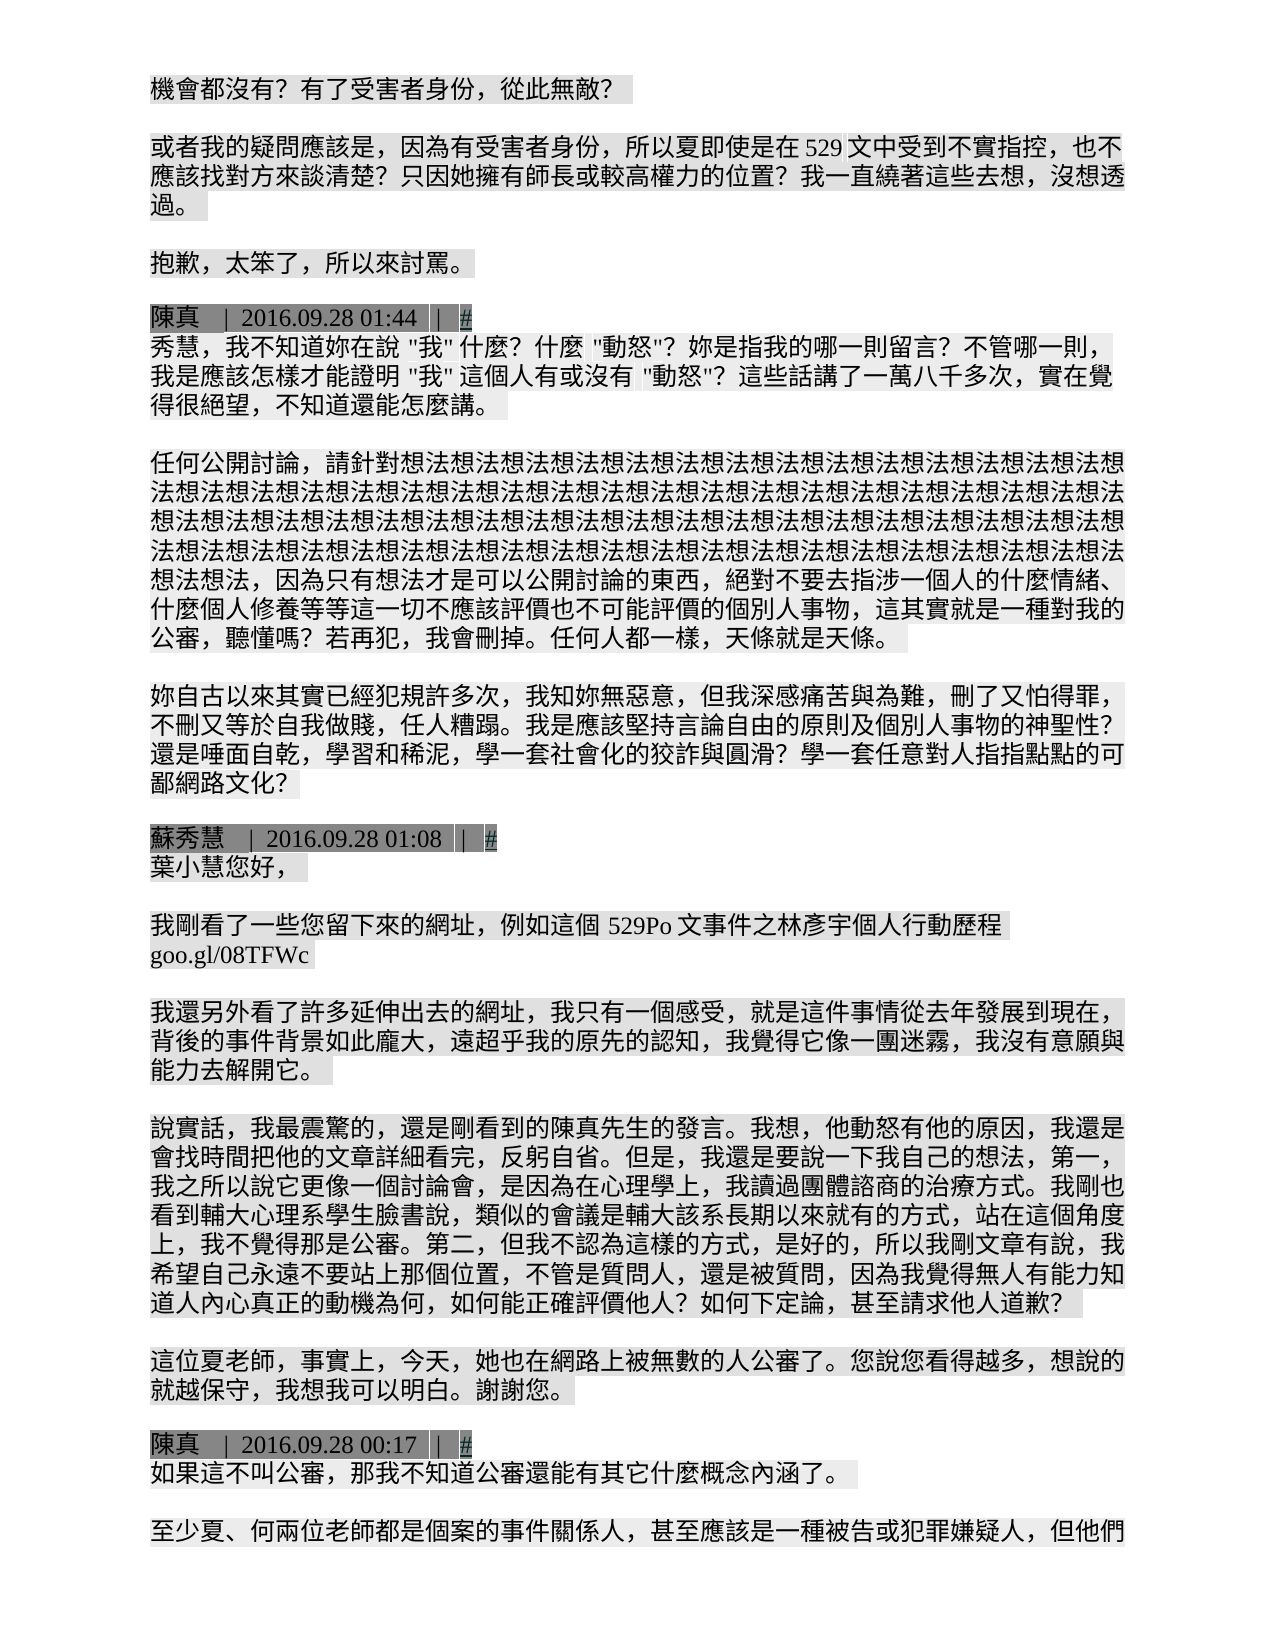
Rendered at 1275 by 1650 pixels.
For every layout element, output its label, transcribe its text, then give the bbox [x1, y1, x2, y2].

text 我坦承對公審意涵不明，應該說我對很多事情或名詞的定義都很不明，常常都是以程度找一個能接受或不能接受的點來區分。 「當我處於某種位置，我就擁有那樣的權力，與旁人形成一種不對等的權力關係。這時候，若真要議論個案，擁有權力的當事者就必須退出。」 輔心事件的關係人也常提起這個概念，從夏到一干人等都提。我對這概念一點都不熟，但可能被洗了一半，中毒頗深所以成病。 夏的發文裡面有一點，一直說6.7討論的是發529文的朱生與巫生，而非性侵事件中的他們。一直說巫生是為529文道歉，而不是以性侵受害人的身份道歉。 我覺得夏要巫生在臉書公開道歉(因為529文是他們公開發表)這件事情非常不該，但又覺得朱生巫生529文實在沒必要公開，因為事情是在一年前發生，這中間他們都沒有再溝通？發出內容在討論會中被釐清，巫生同意要為529文道歉，到這邊我都覺得還好。 我有病，因為我覺得要巫生為公開529文的她道歉是ok的，因為覺得事情不能攪和在一起談，不能因為受害者的身份，就可以提出任何毀滅對方的指控而都被接受，最重要的是都被接受了，後續對夏的攻訐有七成都來自那些指控，實的還能接受，不實的難道連澄清機會都沒有？有了受害者身份，從此無敵？ 或者我的疑問應該是，因為有受害者身份，所以夏即使是在529文中受到不實指控，也不應該找對方來談清楚？只因她擁有師長或較高權力的位置？我一直繞著這些去想，沒想透過。 抱歉，太笨了，所以來討罵。 [150, 75, 1125, 278]
text 秀慧，我不知道妳在說 "我" 什麼？什麼 "動怒"？妳是指我的哪一則留言？不管哪一則，我是應該怎樣才能證明 "我" 這個人有或沒有 "動怒"？這些話講了一萬八千多次，實在覺得很絕望，不知道還能怎麼講。 任何公開討論，請針對想法想法想法想法想法想法想法想法想法想法想法想法想法想法想法想法想法想法想法想法想法想法想法想法想法想法想法想法想法想法想法想法想法想法想法想法想法想法想法想法想法想法想法想法想法想法想法想法想法想法想法想法想法想法想法想法想法想法想法想法想法想法想法想法想法想法想法想法想法想法想法想法想法想法想法，因為只有想法才是可以公開討論的東西，絕對不要去指涉一個人的什麼情緒、什麼個人修養等等這一切不應該評價也不可能評價的個別人事物，這其實就是一種對我的公審，聽懂嗎？若再犯，我會刪掉。任何人都一樣，天條就是天條。 妳自古以來其實已經犯規許多次，我知妳無惡意，但我深感痛苦與為難，刪了又怕得罪，不刪又等於自我做賤，任人糟蹋。我是應該堅持言論自由的原則及個別人事物的神聖性？還是唾面自乾，學習和稀泥，學一套社會化的狡詐與圓滑？學一套任意對人指指點點的可鄙網路文化？ [150, 333, 1125, 799]
text 陳真 | 2016.09.28 00:17 | # [150, 1430, 1125, 1459]
text 如果這不叫公審，那我不知道公審還能有其它什麼概念內涵了。 至少夏、何兩位老師都是個案的事件關係人，甚至應該是一種被告或犯罪嫌疑人，但他們在這樣一場由他們所主導的所謂討論會中，卻彷彿一下又成為客觀的局外人，一下又彷彿是個全知的仲裁者兼教育者，天底下有這種個案討論會嗎？這樣一種針對個案的聚會形式，不折不扣就是公審。 當然，也許有人會說它是一種談判。重點是，談判雙方的權力不但完全不對等，如何可能談而判之？而且，主導談判者卻老娘一氣化三清，一人身兼好幾種身份，理應是被告，一下又像法官，一會兒又像是個客觀的局外人，一下又像什麼諄諄善誘的老師與輔導者，天底下有這樣的談判嗎？這樣的談判會有意義嗎？ 我講這些，只是普通到不能再普通的普通常識，而不是什麼英明睿智的觀察。掌大權者，而且又是進步學界人士，有可能會對權力之一物， "天真單純" 到如此地步嗎？ 我學過速讀，一分鐘可以讀1萬2千個字，所以我大約花不到十分鐘就看完了所謂討論會的內容。其實我根本不用浪費這十分鐘，我就算一個字都不看也能得出 "公審" 的斷言，因為公審與否，關鍵就在於此一所謂討論會之參與者及主導者之身份以及所討論之個案性質上，而絲毫不是在於什麼發言者是否很溫和理性或有沒有禮貌之類，這跟公不公審有啥關係？ 假設，我是說假設，假設有一天證明所謂性侵案根本子虛烏有，這依然是一種非常惡劣的公審。這意思是說，公審與否，與事件的內容真假無關。人們若一直用一種企圖理解事件內容的方式去理解事件性質，把自己當法官，那是很荒唐的，八卦的，甚至是十分可鄙的。 巴勒網這個版面十多年來常說一句話：我們發言百無禁忌，但只有一個天條，只拜一個神，那就是 "個別人事物"。我很懶得把同樣的話再說第一萬八千七百六十二遍。簡單說，這跟溫不溫和有沒有禮貌扯不上任何關係。比方說，我很好心，我好關心某人跟他爹的感情是不是很棒，於是我就很溫和有禮地公開給對方許多建議和鼓勵，請問這是不是公審？當然是公審。你憑什麼把一個人揪到公眾台前議而論之？鼓而勵之？讚而美之？或貶而教之？即便心存善意、態度謙恭有禮也一樣，冒犯就是冒犯，更不用說負面批判或評價或教導了。 即便當事人自願放棄這樣一種神聖的權利，同意接受公審，公審的內涵並不會因此而改變。在權力面前，所謂 "同意" 是大有問題的，自欺欺人的。很多進步人士常喜歡高舉所謂自主性，我也很仰慕 "自主" 這東西，但我同時也知其詭詐。比方說，假若今天修改法律，開放自由從娼，而且年齡不限，我敢說，即便是個兩歲的娃都有可能 "自願" 成為娼妓。高達說："假若大便值錢，窮人會連屁眼都沒了。" 權力就是這麼一回事，它可以讓你我 "同意" 或 "自願" 做許多對自己不利的事，因為我們往往別無選擇。 權力並不是一種像衣服那樣的東西，並不是說你想動用權力就動用，不想動用就可以收起來不用；權力不是這樣一種東西。它比較像一種血液或皮膚，隨時都在，無所不在，跟權力者本身的善意或惡意或有意或無意統統無關。當我處於某種位置，我就擁有那樣的權力，與旁人形成一種不對等的權力關係。這時候，若真要議論個案，擁有權力的當事者就必須退出，而不是球員兼裁判兼道德講師兼情慾啟蒙師。 這些極其簡單的道理，一個如此進步的系所與成員，會天真單純到根本沒想到嗎？Noam Chomsky說，美國自認是根大鐵錘，於是在美國的眼裏，旁人全是釘子，動不動鐵錘就會敲下來，施以暴力。用他的這番描述帝國主義的話來看權力也一樣。當某人成為一根大鐵錘，權力就像身上的皮膚那般自然時，他其實很難克制濫用權力的衝動。 事實上，連個衝動也往往不會有，因為那是如此自然而然的事，自然而然到當事人往往無法察覺這樣一種權力的濫用。他不需要有任何惡意，一樣會濫用。而且，出之以善意的權力濫用，在我看來其實更可怕。我經常被迫必須得罪一些人，便是如此。我並不想得罪他們，因為我知道他們並無惡意，甚至充滿(自以為是的)善意，但是，善意並不保證善的結果。 不管夏老師犯了多少錯，我相信他純粹出於善意。我對她依然充滿敬意。我並不願意以這樣一種侵犯個別人事物的評價方式發言，但我知道，我若這樣說，也許向來習於正反對立陣營思考方式的人們會更能聽懂我在說什麼。我相信她是個好老師，充滿善意，至少自以為充滿善意，但善意並不保證做出善的行為，更不保證達成善的結果，反倒可能引來無窮的憤懣不滿。 在道德上把夏老師妖魔化，進而在她和自己之間做出道德切割是荒唐的，偽善的，抓不住重點的。任何人在任何一種權力位置上，都很可能會有同樣的問題。因為權力往往成為主人，而我們只是他的座騎，這也是為什麼我們需要制度、需要法律、需要走制式流程的原因。所謂文明，不外就是這麼一回事。制度發達，文明鼎盛，往往少了人味，例如英國；但人味過了頭，更是一種災難，例如台灣。一種社會型態，若只能二選一，我會無奈地投給文明一票。文明往往很乏味，也許沒法帶我們上天堂，但比較不容易讓我們墮入地獄。 [150, 1459, 1125, 1547]
text 葉小慧您好， 我剛看了一些您留下來的網址，例如這個 529Po文事件之林彥宇個人行動歷程 goo.gl/08TFWc 我還另外看了許多延伸出去的網址，我只有一個感受，就是這件事情從去年發展到現在，背後的事件背景如此龐大，遠超乎我的原先的認知，我覺得它像一團迷霧，我沒有意願與能力去解開它。 說實話，我最震驚的，還是剛看到的陳真先生的發言。我想，他動怒有他的原因，我還是會找時間把他的文章詳細看完，反躬自省。但是，我還是要說一下我自己的想法，第一，我之所以說它更像一個討論會，是因為在心理學上，我讀過團體諮商的治療方式。我剛也看到輔大心理系學生臉書說，類似的會議是輔大該系長期以來就有的方式，站在這個角度上，我不覺得那是公審。第二，但我不認為這樣的方式，是好的，所以我剛文章有說，我希望自己永遠不要站上那個位置，不管是質問人，還是被質問，因為我覺得無人有能力知道人內心真正的動機為何，如何能正確評價他人？如何下定論，甚至請求他人道歉？ 這位夏老師，事實上，今天，她也在網路上被無數的人公審了。您說您看得越多，想說的就越保守，我想我可以明白。謝謝您。 [150, 853, 1125, 1405]
text 蘇秀慧 | 2016.09.28 01:08 | # [150, 824, 1125, 853]
text 陳真 | 2016.09.28 01:44 | # [150, 303, 1125, 333]
